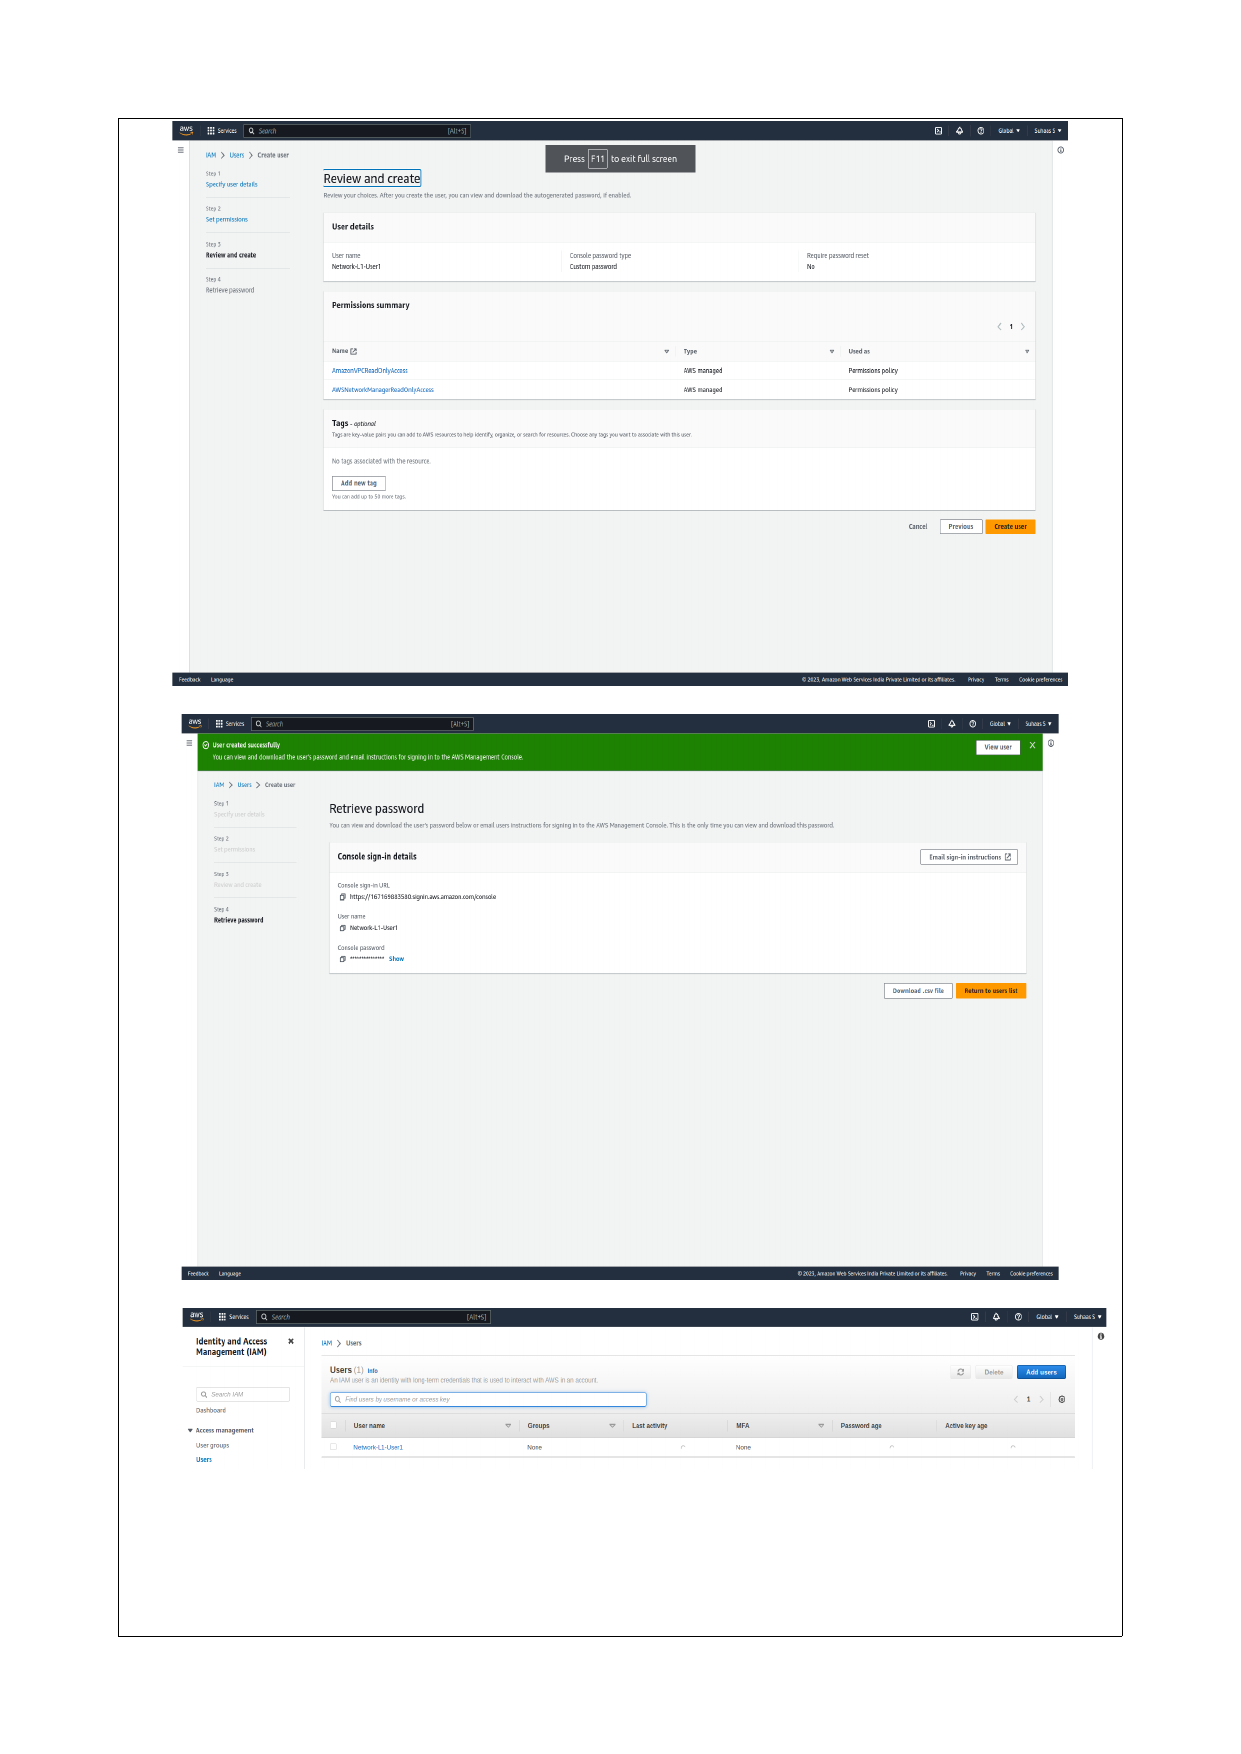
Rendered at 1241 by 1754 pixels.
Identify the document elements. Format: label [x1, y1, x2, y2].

picture [181, 714, 1059, 1280]
picture [172, 121, 1068, 686]
picture [182, 1308, 1107, 1469]
